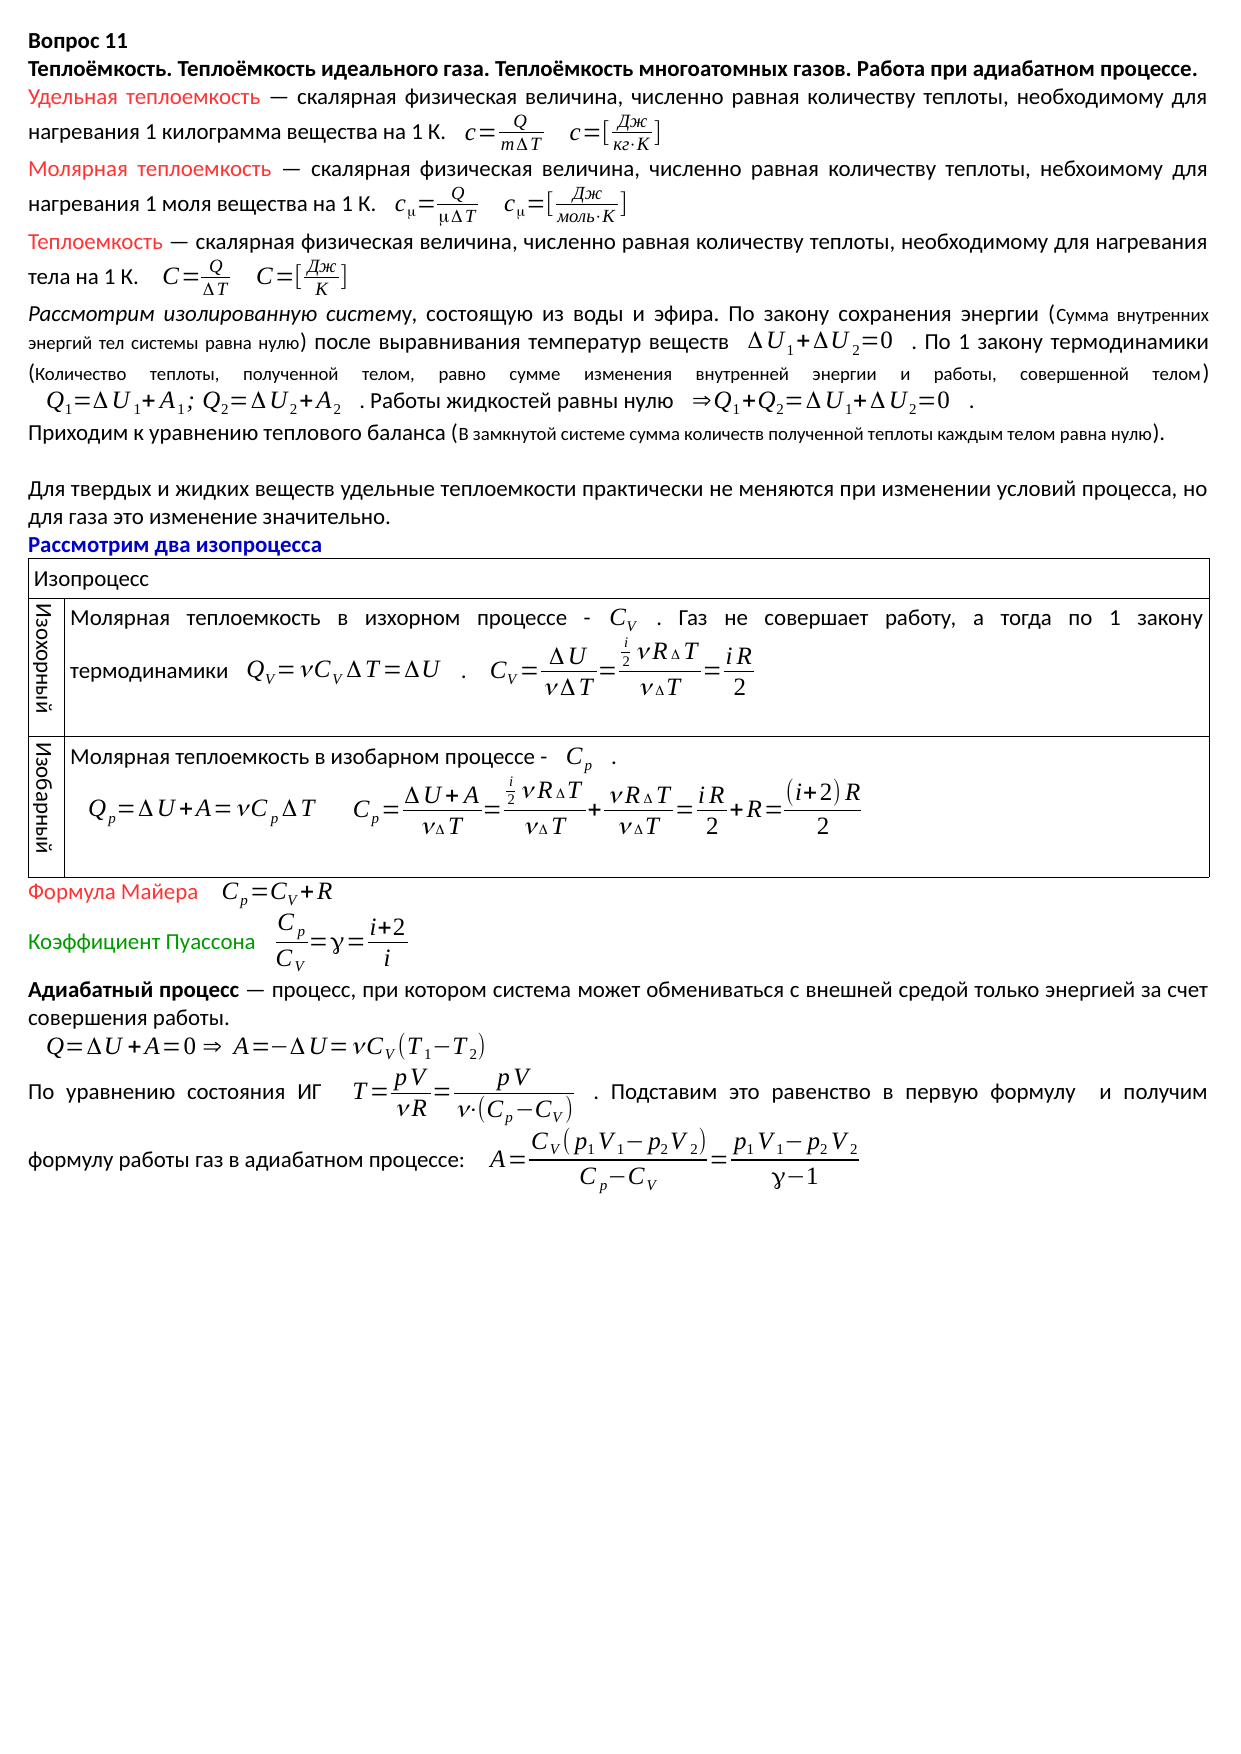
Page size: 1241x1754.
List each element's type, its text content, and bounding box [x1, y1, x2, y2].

table_cell Изохорный [29, 599, 64, 736]
text Удельная теплоемкость — скалярная физическая величина, численно равная количеству теплоты, необходимому для нагревания 1 килограмма вещества на 1 К. [28, 82, 1209, 154]
text Коэффициент Пуассона [28, 909, 1209, 975]
text Адиабатный процесс — процесс, при котором система может обмениваться с внешней средой только энергией за счет совершения работы. [28, 975, 1209, 1031]
text Формула Майера [28, 878, 1209, 909]
table_cell Изобарный [29, 737, 64, 877]
text Молярная теплоемкость — скалярная физическая величина, численно равная количеству теплоты, небхоимому для нагревания 1 моля вещества на 1 К. [28, 154, 1209, 227]
table_cell Молярная теплоемкость в изобарном процессе -. [65, 737, 1209, 877]
table_cell Молярная теплоемкость в изхорном процессе -. Газ не совершает работу, а тогда по 1 закону термодинамики. [65, 599, 1209, 736]
text По уравнению состояния ИГ . Подставим это равенство в первую формулу и получим формулу работы газ в адиабатном процессе: [28, 1063, 1209, 1193]
text Теплоемкость — скалярная физическая величина, численно равная количеству теплоты, необходимому для нагревания тела на 1 К. [28, 227, 1209, 299]
text Приходим к уравнению теплового баланса (В замкнутой системе сумма количеств полученной теплоты каждым телом равна нулю). [28, 418, 1209, 446]
text Рассмотрим изолированную систему, состоящую из воды и эфира. По закону сохранения энергии (Сумма внутренних энергий тел системы равна нулю) после выравнивания температур веществ. По 1 закону термодинамики (Количество теплоты, полученной телом, равно сумме изменения внутренней энергии и работы, совершенной телом) . Работы жидкостей равны нулю. [28, 299, 1209, 418]
text Вопрос 11 [28, 26, 1209, 54]
table_header Изопроцесс [29, 559, 1209, 598]
text Для твердых и жидких веществ удельные теплоемкости практически не меняются при изменении условий процесса, но для газа это изменение значительно. [28, 474, 1209, 530]
text Теплоёмкость. Теплоёмкость идеального газа. Теплоёмкость многоатомных газов. Работа при адиабатном процессе. [28, 54, 1209, 82]
text Рассмотрим два изопроцесса [28, 530, 1209, 558]
